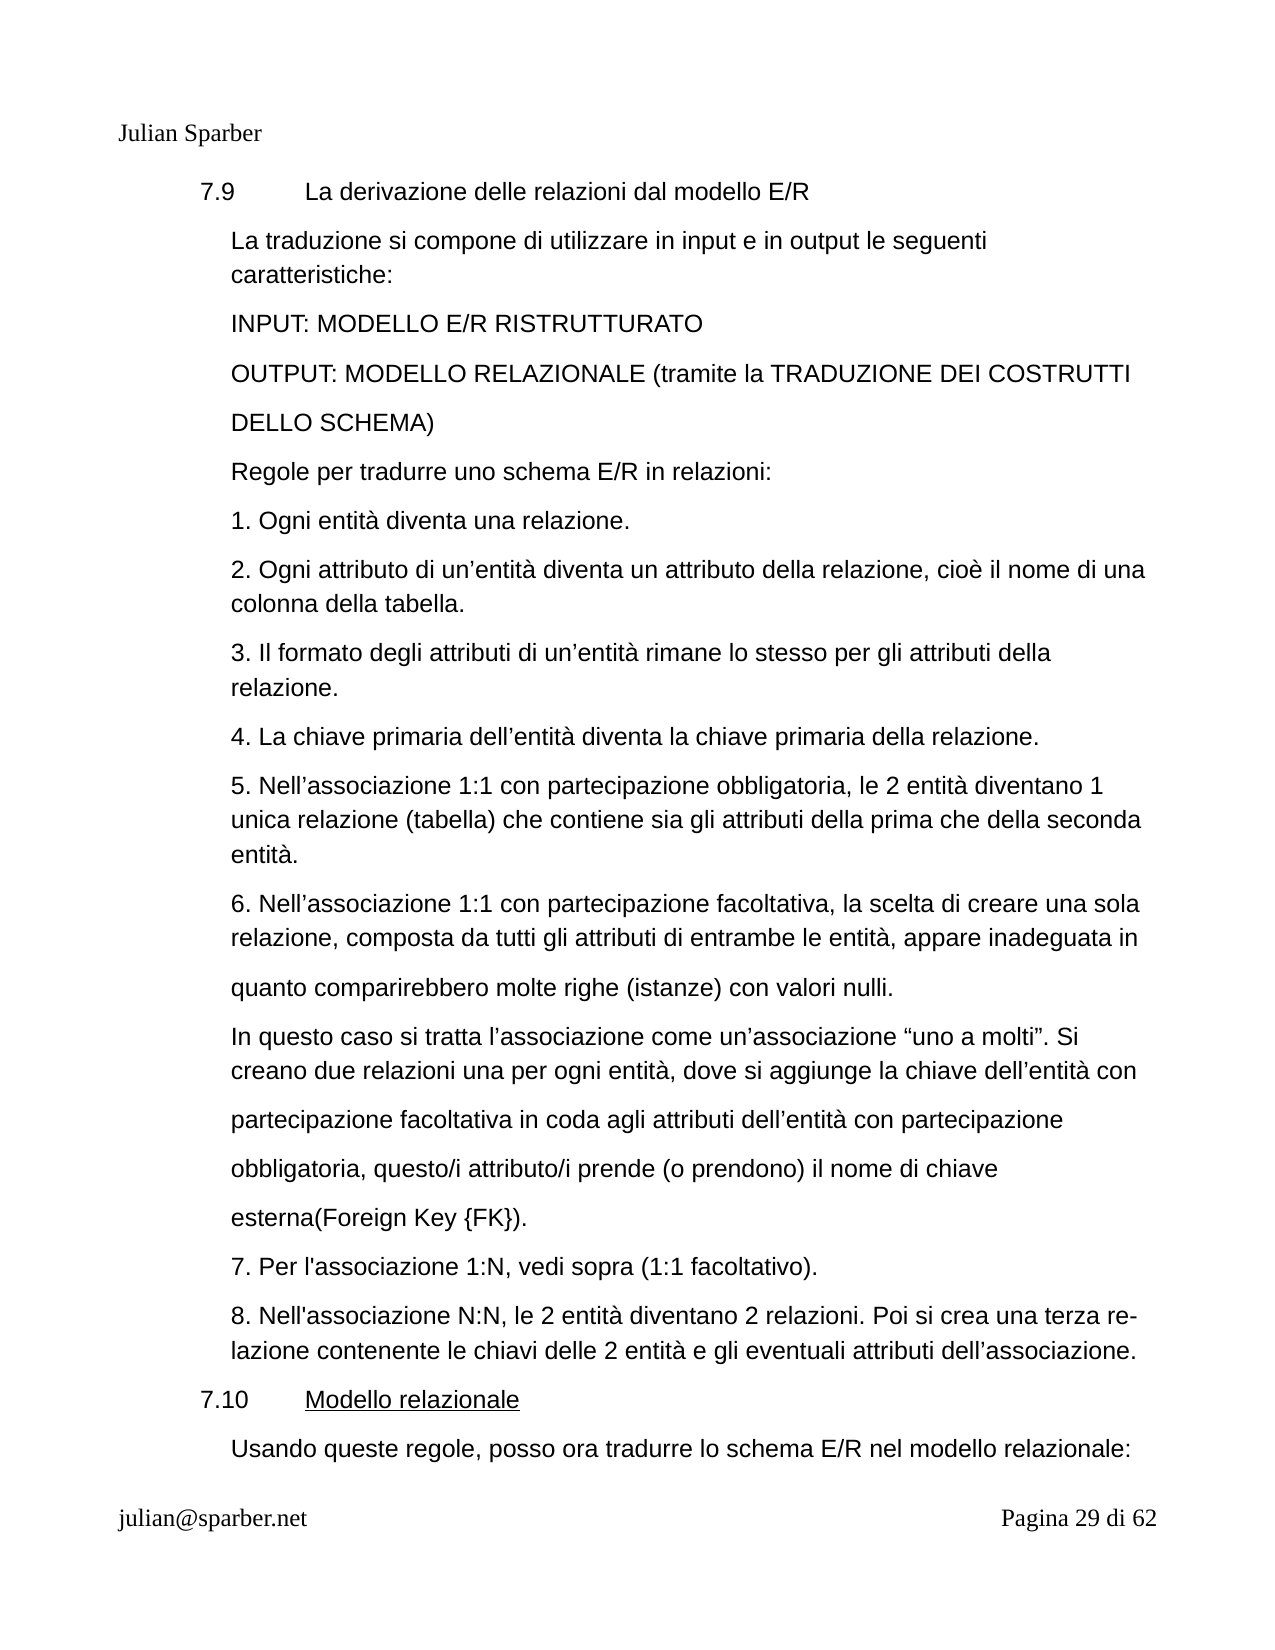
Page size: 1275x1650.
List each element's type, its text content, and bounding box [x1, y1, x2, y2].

list 3. Il formato degli attributi di un’entità rimane lo stesso per gli attributi della relazione. [193, 638, 1157, 702]
list 8. Nell'associazione N:N, le 2 entità diventano 2 relazioni. Poi si crea una terza re-lazione contenente le chiavi delle 2 entità e gli eventuali attributi dell’associazione. [193, 1301, 1157, 1364]
list Modello relazionale [193, 1385, 1157, 1414]
list quanto comparirebbero molte righe (istanze) con valori nulli. [193, 972, 1157, 1001]
list obbligatoria, questo/i attributo/i prende (o prendono) il nome di chiave [193, 1154, 1157, 1183]
list OUTPUT: MODELLO RELAZIONALE (tramite la TRADUZIONE DEI COSTRUTTI [193, 358, 1157, 387]
list INPUT: MODELLO E/R RISTRUTTURATO [193, 309, 1157, 338]
list esterna(Foreign Key {FK}). [193, 1203, 1157, 1232]
list 1. Ogni entità diventa una relazione. [193, 506, 1157, 534]
list partecipazione facoltativa in coda agli attributi dell’entità con partecipazione [193, 1105, 1157, 1134]
list 6. Nell’associazione 1:1 con partecipazione facoltativa, la scelta di creare una sola relazione, composta da tutti gli attributi di entrambe le entità, appare inadeguata in [193, 889, 1157, 952]
list Regole per tradurre uno schema E/R in relazioni: [193, 457, 1157, 485]
list 7. Per l'associazione 1:N, vedi sopra (1:1 facoltativo). [193, 1252, 1157, 1281]
list In questo caso si tratta l’associazione come un’associazione “uno a molti”. Si creano due relazioni una per ogni entità, dove si aggiunge la chiave dell’entità con [193, 1022, 1157, 1085]
list La derivazione delle relazioni dal modello E/R [193, 177, 1157, 206]
list 4. La chiave primaria dell’entità diventa la chiave primaria della relazione. [193, 722, 1157, 751]
list 5. Nell’associazione 1:1 con partecipazione obbligatoria, le 2 entità diventano 1 unica relazione (tabella) che contiene sia gli attributi della prima che della seconda entità. [193, 771, 1157, 869]
list DELLO SCHEMA) [193, 408, 1157, 436]
list Usando queste regole, posso ora tradurre lo schema E/R nel modello relazionale: [193, 1434, 1157, 1463]
list 2. Ogni attributo di un’entità diventa un attributo della relazione, cioè il nome di una colonna della tabella. [193, 555, 1157, 618]
list La traduzione si compone di utilizzare in input e in output le seguenti caratteristiche: [193, 226, 1157, 289]
